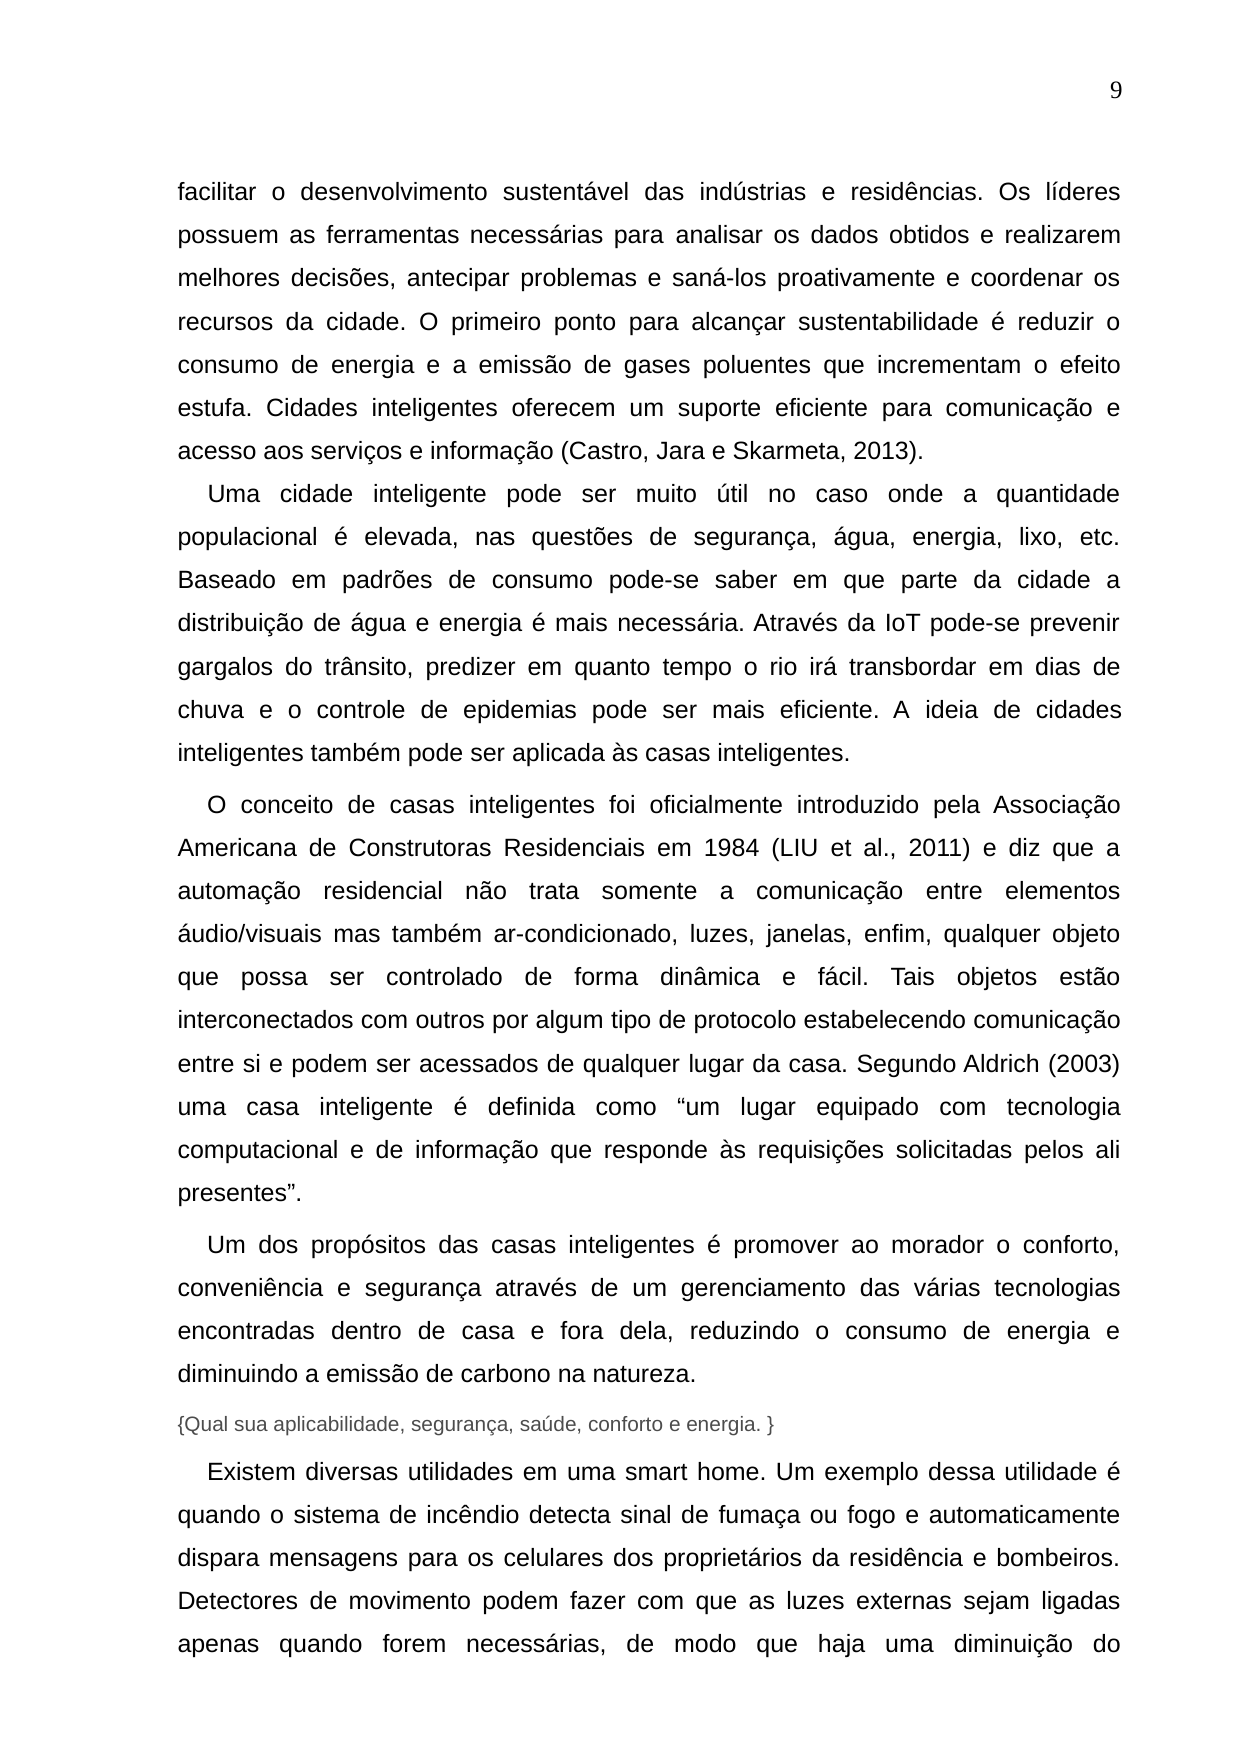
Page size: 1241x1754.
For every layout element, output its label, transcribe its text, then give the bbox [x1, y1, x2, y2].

text facilitar o desenvolvimento sustentável das indústrias e residências. Os líderes possuem as ferramentas necessárias para analisar os dados obtidos e realizarem melhores decisões, antecipar problemas e saná-los proativamente e coordenar os recursos da cidade. O primeiro ponto para alcançar sustentabilidade é reduzir o consumo de energia e a emissão de gases poluentes que incrementam o efeito estufa. Cidades inteligentes oferecem um suporte eficiente para comunicação e acesso aos serviços e informação (Castro, Jara e Skarmeta, 2013). [177, 177, 1122, 465]
text {Qual sua aplicabilidade, segurança, saúde, conforto e energia. } [177, 1412, 1122, 1436]
text O conceito de casas inteligentes foi oficialmente introduzido pela Associação Americana de Construtoras Residenciais em 1984 (LIU et al., 2011) e diz que a automação residencial não trata somente a comunicação entre elementos áudio/visuais mas também ar-condicionado, luzes, janelas, enfim, qualquer objeto que possa ser controlado de forma dinâmica e fácil. Tais objetos estão interconectados com outros por algum tipo de protocolo estabelecendo comunicação entre si e podem ser acessados de qualquer lugar da casa. Segundo Aldrich (2003) uma casa inteligente é definida como “um lugar equipado com tecnologia computacional e de informação que responde às requisições solicitadas pelos ali presentes”. [177, 790, 1122, 1207]
text Um dos propósitos das casas inteligentes é promover ao morador o conforto, conveniência e segurança através de um gerenciamento das várias tecnologias encontradas dentro de casa e fora dela, reduzindo o consumo de energia e diminuindo a emissão de carbono na natureza. [177, 1230, 1122, 1388]
text Existem diversas utilidades em uma smart home. Um exemplo dessa utilidade é quando o sistema de incêndio detecta sinal de fumaça ou fogo e automaticamente dispara mensagens para os celulares dos proprietários da residência e bombeiros. Detectores de movimento podem fazer com que as luzes externas sejam ligadas apenas quando forem necessárias, de modo que haja uma diminuição do [177, 1456, 1122, 1658]
text Uma cidade inteligente pode ser muito útil no caso onde a quantidade populacional é elevada, nas questões de segurança, água, energia, lixo, etc. Baseado em padrões de consumo pode-se saber em que parte da cidade a distribuição de água e energia é mais necessária. Através da IoT pode-se prevenir gargalos do trânsito, predizer em quanto tempo o rio irá transbordar em dias de chuva e o controle de epidemias pode ser mais eficiente. A ideia de cidades inteligentes também pode ser aplicada às casas inteligentes. [177, 479, 1122, 767]
